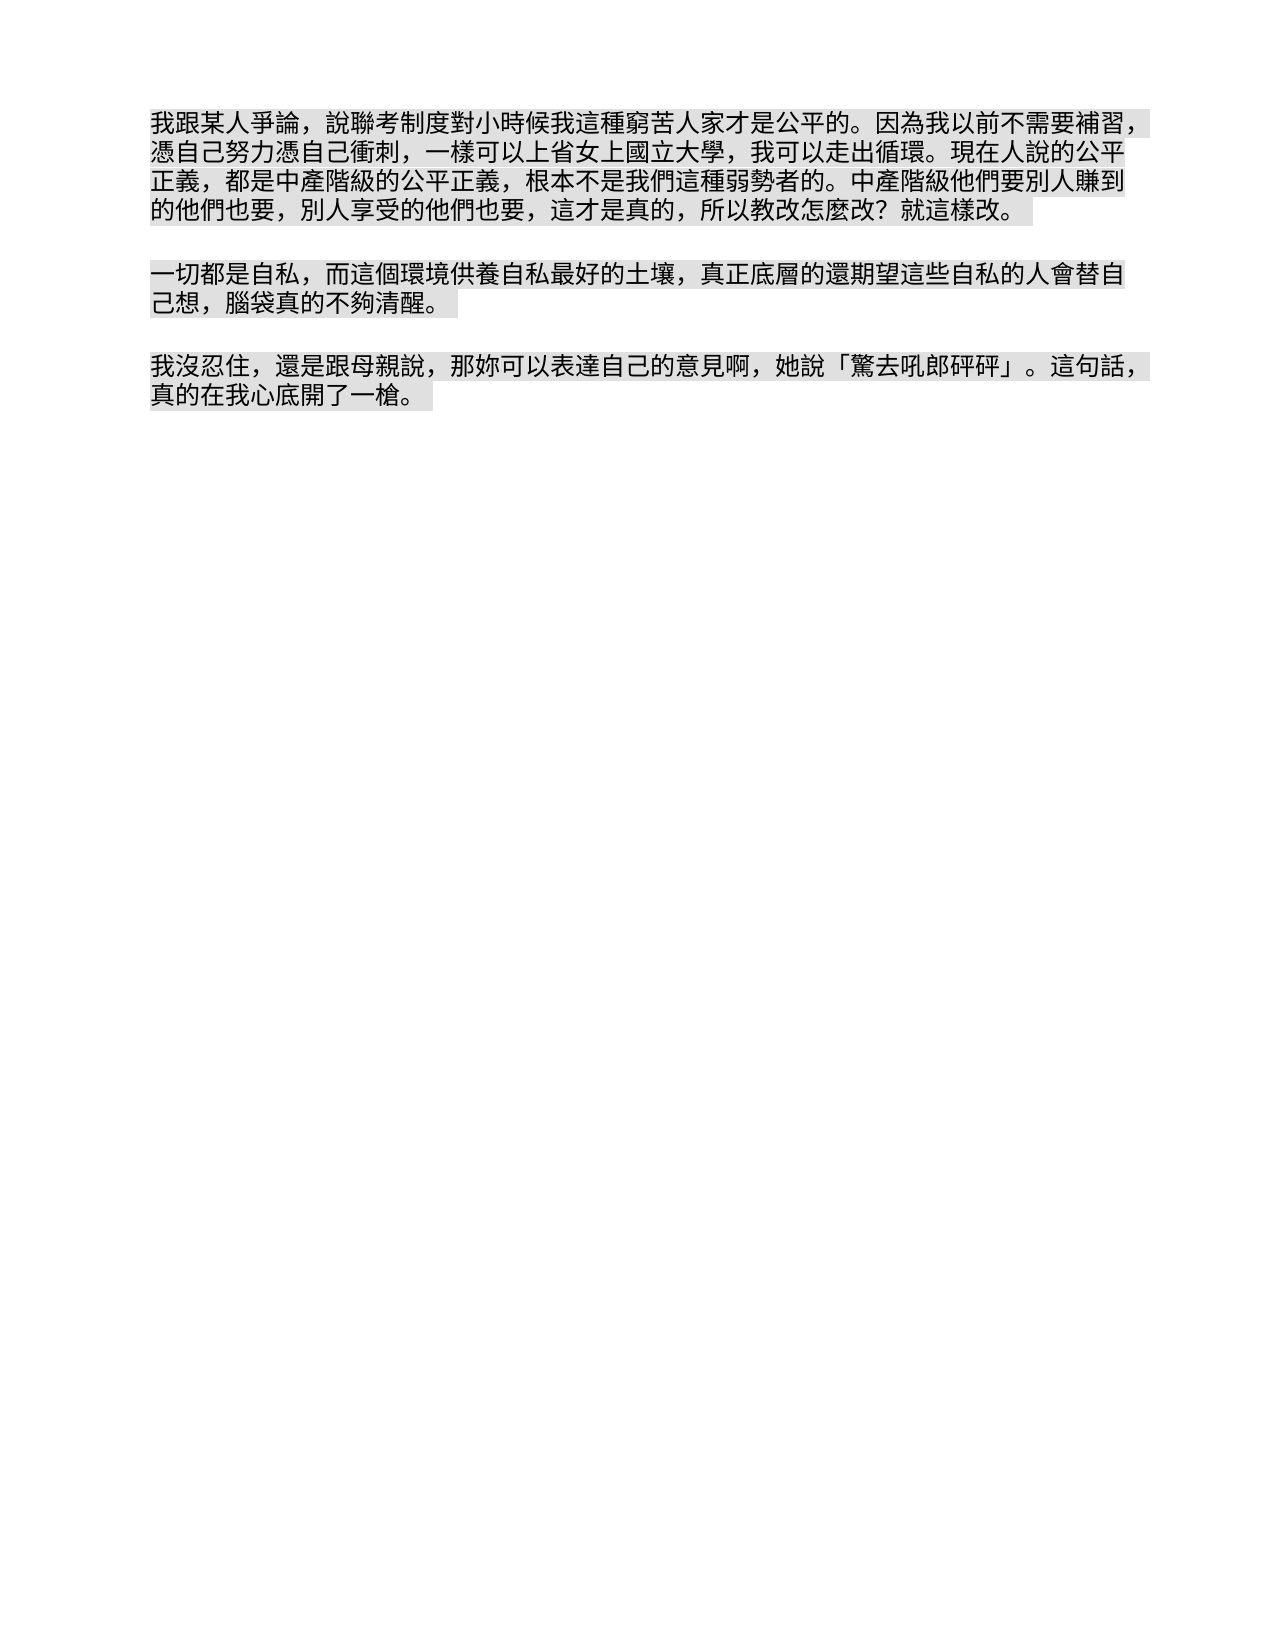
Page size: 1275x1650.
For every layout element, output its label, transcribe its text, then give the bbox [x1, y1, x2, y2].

text 陳醫師好 「卡韓政變 (162)：政治所為何事？ 」文中看到一點問題，陳碧仲是否應為「蔡」碧仲，為「法務部」次長。 陳明文在我小時候，也就是30年前更久就已經在嘉義政壇活躍，有印象的正好是他從國民黨變成民進黨，然後嘉義縣就一路民進黨執政至今，高雄都變天了，嘉義縣依舊綠茫茫，地方生活還是青筍筍。為此，我在2014年曾經寫了一篇選舉感想文紀錄。 現在大家都會酸「明文規定，碧仲就輕」，知道陳明文真的很誇張，可是然後呢？似乎又要無疾而終了。 ---- 葉小慧 2014年11月30日 接下來要講的這些話，因為選舉落幕了所以才敢講。 回嘉義跟同學聚會，再回家跟家人東聊西聊，意外的居然也談到了政治。這跟我對娘家向來對政治冷漠的印象差距甚大，但也是這次談話讓我對這次選舉結果抱持非常悲觀的預期。 嘉義從藍天變綠地，我經歷過，小時候一直有印象，不管哪個黨，通通有送500，然後鄉下人的道義就是，錢收了你不能不辦事，當然更不用說檢舉，除非你都不收咩，那你不收其他人都收了，你是要獨善其身還是跟大家一起。 那時候的交換，也許一開始是500，但後面慢慢變成，選誰他會幫你造橋鋪路，會幫你在颱風過後山崩時候盡快幫你修路修橋，所以有關係就變得很重要，沒關係就得努力跟人家有關係，500也是關係，一票也是關係。 山上中低收戶人家如我，熬出來在台北市當天龍人，說真的我很滿足了。外移是因為我身體差，除了唸書咬文嚼字，我不是下田的料，父親走了之後，母親也說，跟政府租的地由兄弟共業，女孩子拋棄繼承。嘉義沒什麼工作，先生工作也必須在台北，所以走到今天。 藍天變綠地，是因為陳明文的轉投陣營。大家覺得沒關係，會做事就好，生活會變好就好。這一變十幾年。但接下來要說的是，什麼都沒變。 娘家努力生產報國，可是孩子只能送公托，結果鄉說想要把公托委外給台南財團，惹得大家怒了，不了了之，然後明明有近千萬的經費，公托說沒錢了，沒辦法買新的娃娃車，剩下的一台娃娃車不能送孩子回山區，要父母接送，但奇怪另外一邊有縣議員什麼的家，娃娃車一定接送到家。 我小時候印象中過得比較好的人家，現在還是過得比較好，甚至更好。他們不需要擔心孩子要送公托，因為他們孩子有私托，公托有沒有都沒關係，而公托沒了受影響最大的正是這些除了公托很難有其他選擇的中低收入戶。 這只是其中一件事情。母親怒，相當怒，她說嘿說什麼選民進黨會比較好，傻傻相信，結果嘿啦人家比較好，咱呢？然後這次家鄉選情很無聊，幾乎都只有一位參選，因為上下都被搓好了。 母親說，至少要一半一半，讓一黨有另一黨監督。說起來沒錯，但也錯了，我忍住沒提醒母親，檯面上這些政治人物，哪一個不是十幾年前就在，甚至更早，從我小時候到現在，他們說會監督，他們說會做好服務，早該做到了，何必到現在還是這些人在把持。他們吃得肥肥，我們裝得槌槌，裝到自己都信了。 我跟某人爭論，說聯考制度對小時候我這種窮苦人家才是公平的。因為我以前不需要補習，憑自己努力憑自己衝刺，一樣可以上省女上國立大學，我可以走出循環。現在人說的公平正義，都是中產階級的公平正義，根本不是我們這種弱勢者的。中產階級他們要別人賺到的他們也要，別人享受的他們也要，這才是真的，所以教改怎麼改？就這樣改。 一切都是自私，而這個環境供養自私最好的土壤，真正底層的還期望這些自私的人會替自己想，腦袋真的不夠清醒。 我沒忍住，還是跟母親說，那妳可以表達自己的意見啊，她說「驚去吼郎砰砰」。這句話，真的在我心底開了一槍。 [150, 75, 1125, 479]
